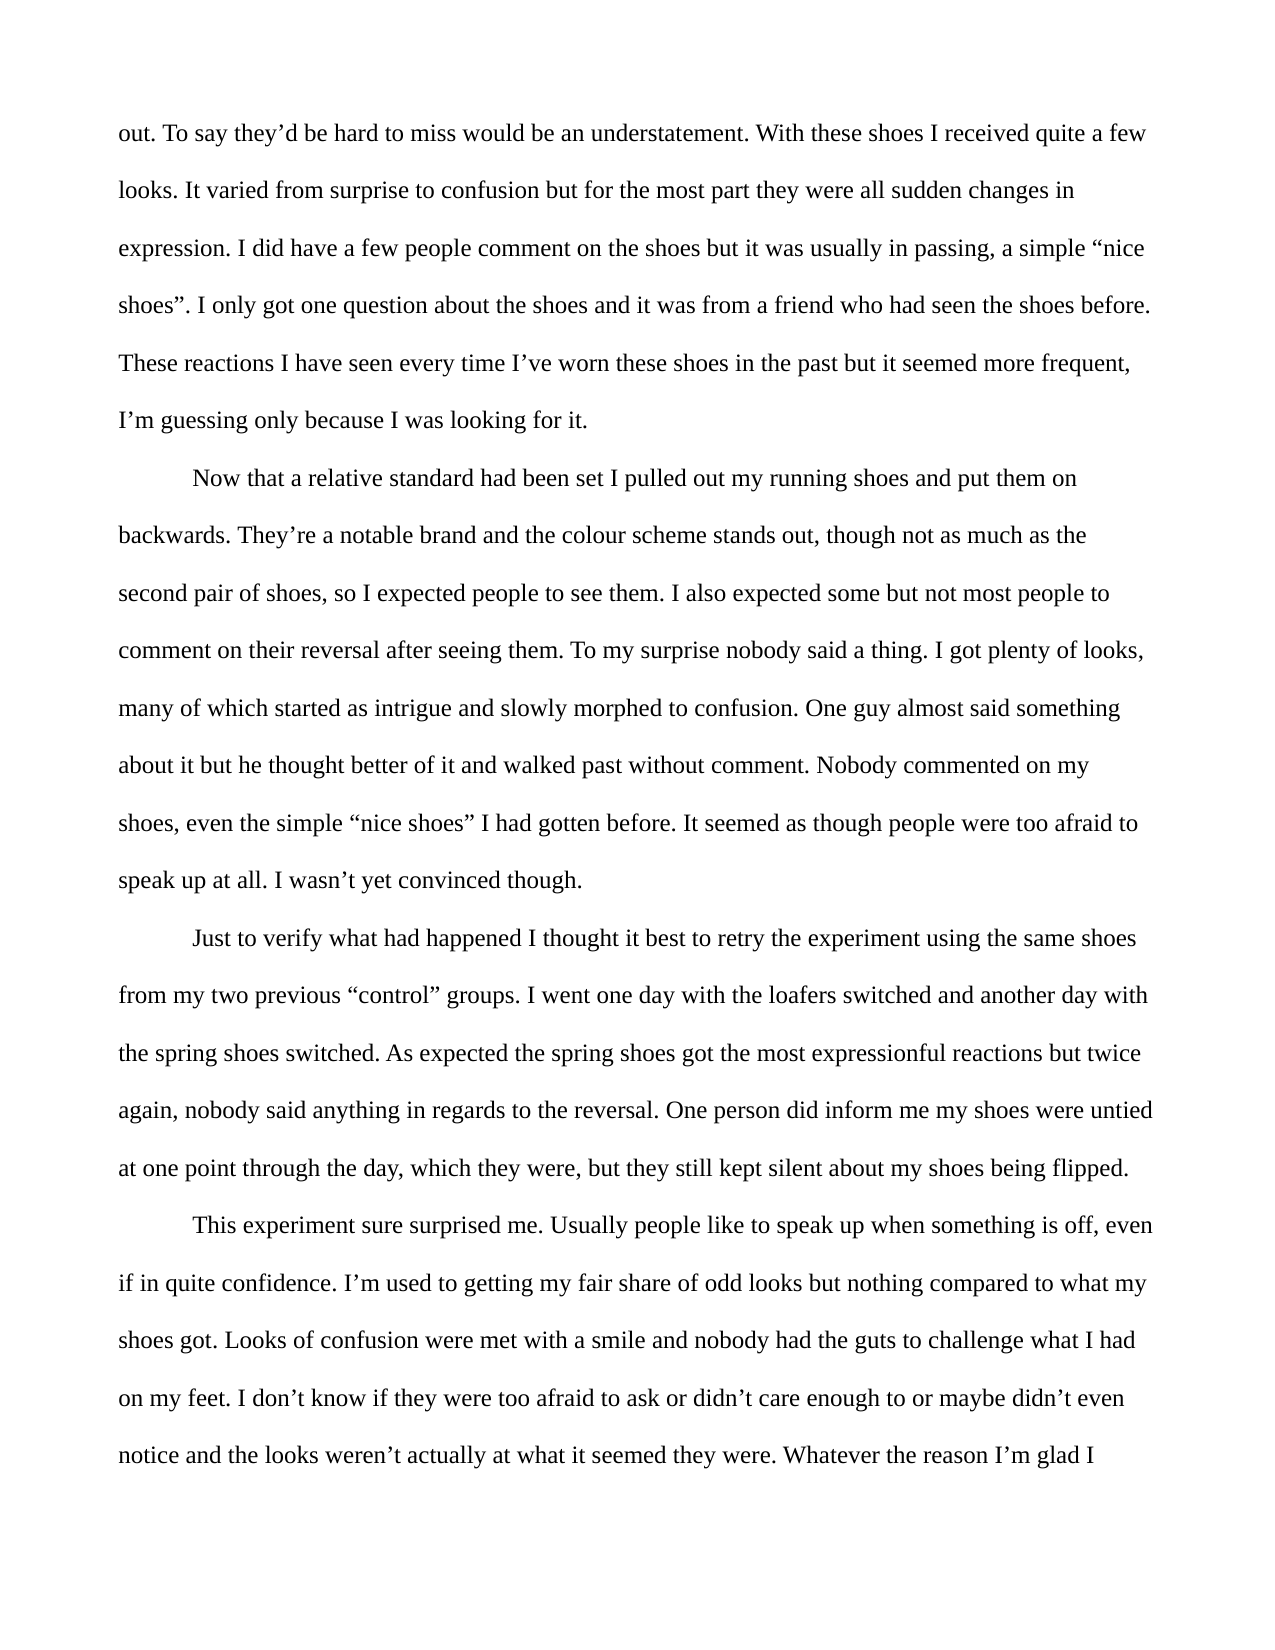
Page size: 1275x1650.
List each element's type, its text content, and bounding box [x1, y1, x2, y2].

text out. To say they’d be hard to miss would be an understatement. With these shoes I received quite a few looks. It varied from surprise to confusion but for the most part they were all sudden changes in expression. I did have a few people comment on the shoes but it was usually in passing, a simple “nice shoes”. I only got one question about the shoes and it was from a friend who had seen the shoes before. These reactions I have seen every time I’ve worn these shoes in the past but it seemed more frequent, I’m guessing only because I was looking for it. [118, 118, 1157, 434]
text Now that a relative standard had been set I pulled out my running shoes and put them on backwards. They’re a notable brand and the colour scheme stands out, though not as much as the second pair of shoes, so I expected people to see them. I also expected some but not most people to comment on their reversal after seeing them. To my surprise nobody said a thing. I got plenty of looks, many of which started as intrigue and slowly morphed to confusion. One guy almost said something about it but he thought better of it and walked past without comment. Nobody commented on my shoes, even the simple “nice shoes” I had gotten before. It seemed as though people were too afraid to speak up at all. I wasn’t yet convinced though. [118, 463, 1157, 894]
text This experiment sure surprised me. Usually people like to speak up when something is off, even if in quite confidence. I’m used to getting my fair share of odd looks but nothing compared to what my shoes got. Looks of confusion were met with a smile and nobody had the guts to challenge what I had on my feet. I don’t know if they were too afraid to ask or didn’t care enough to or maybe didn’t even notice and the looks weren’t actually at what it seemed they were. Whatever the reason I’m glad I [118, 1211, 1157, 1469]
text Just to verify what had happened I thought it best to retry the experiment using the same shoes from my two previous “control” groups. I went one day with the loafers switched and another day with the spring shoes switched. As expected the spring shoes got the most expressionful reactions but twice again, nobody said anything in regards to the reversal. One person did inform me my shoes were untied at one point through the day, which they were, but they still kept silent about my shoes being flipped. [118, 923, 1157, 1182]
